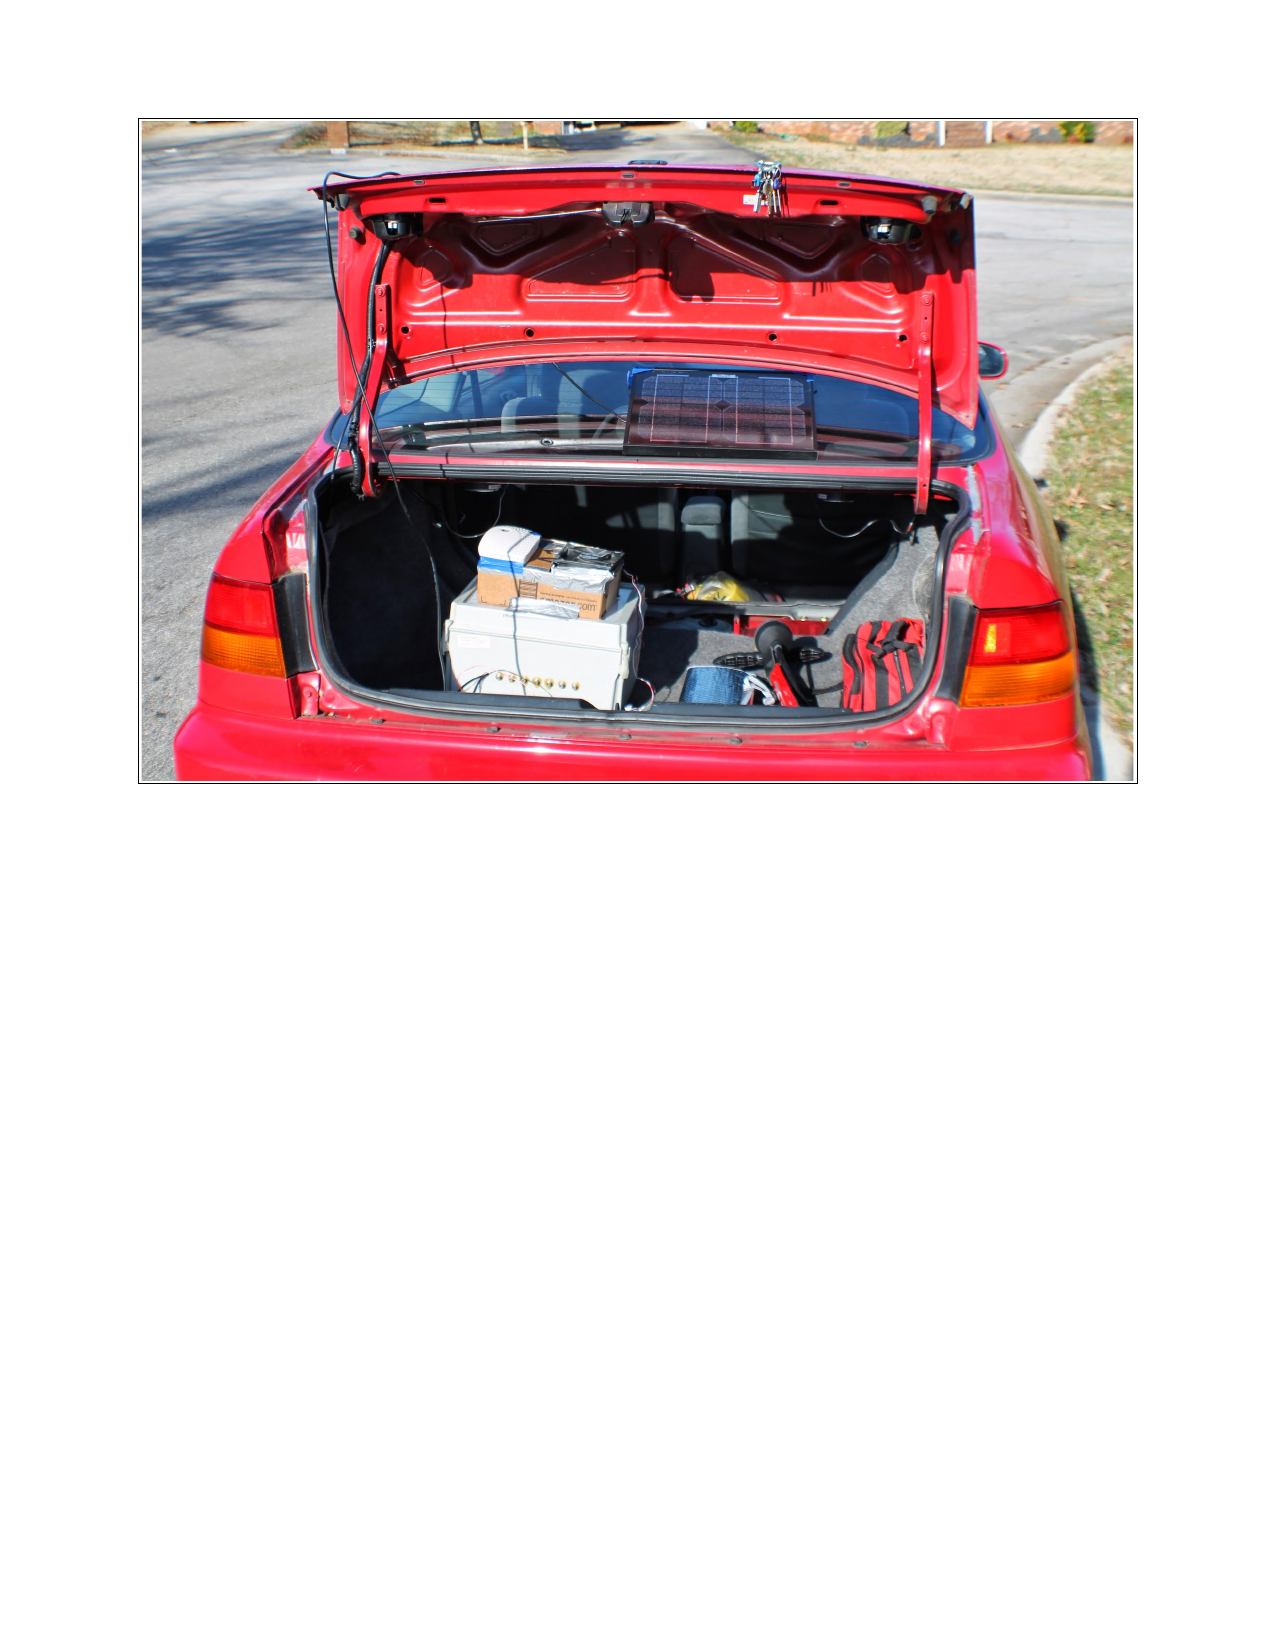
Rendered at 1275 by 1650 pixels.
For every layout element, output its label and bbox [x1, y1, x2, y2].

picture [141, 121, 1134, 781]
